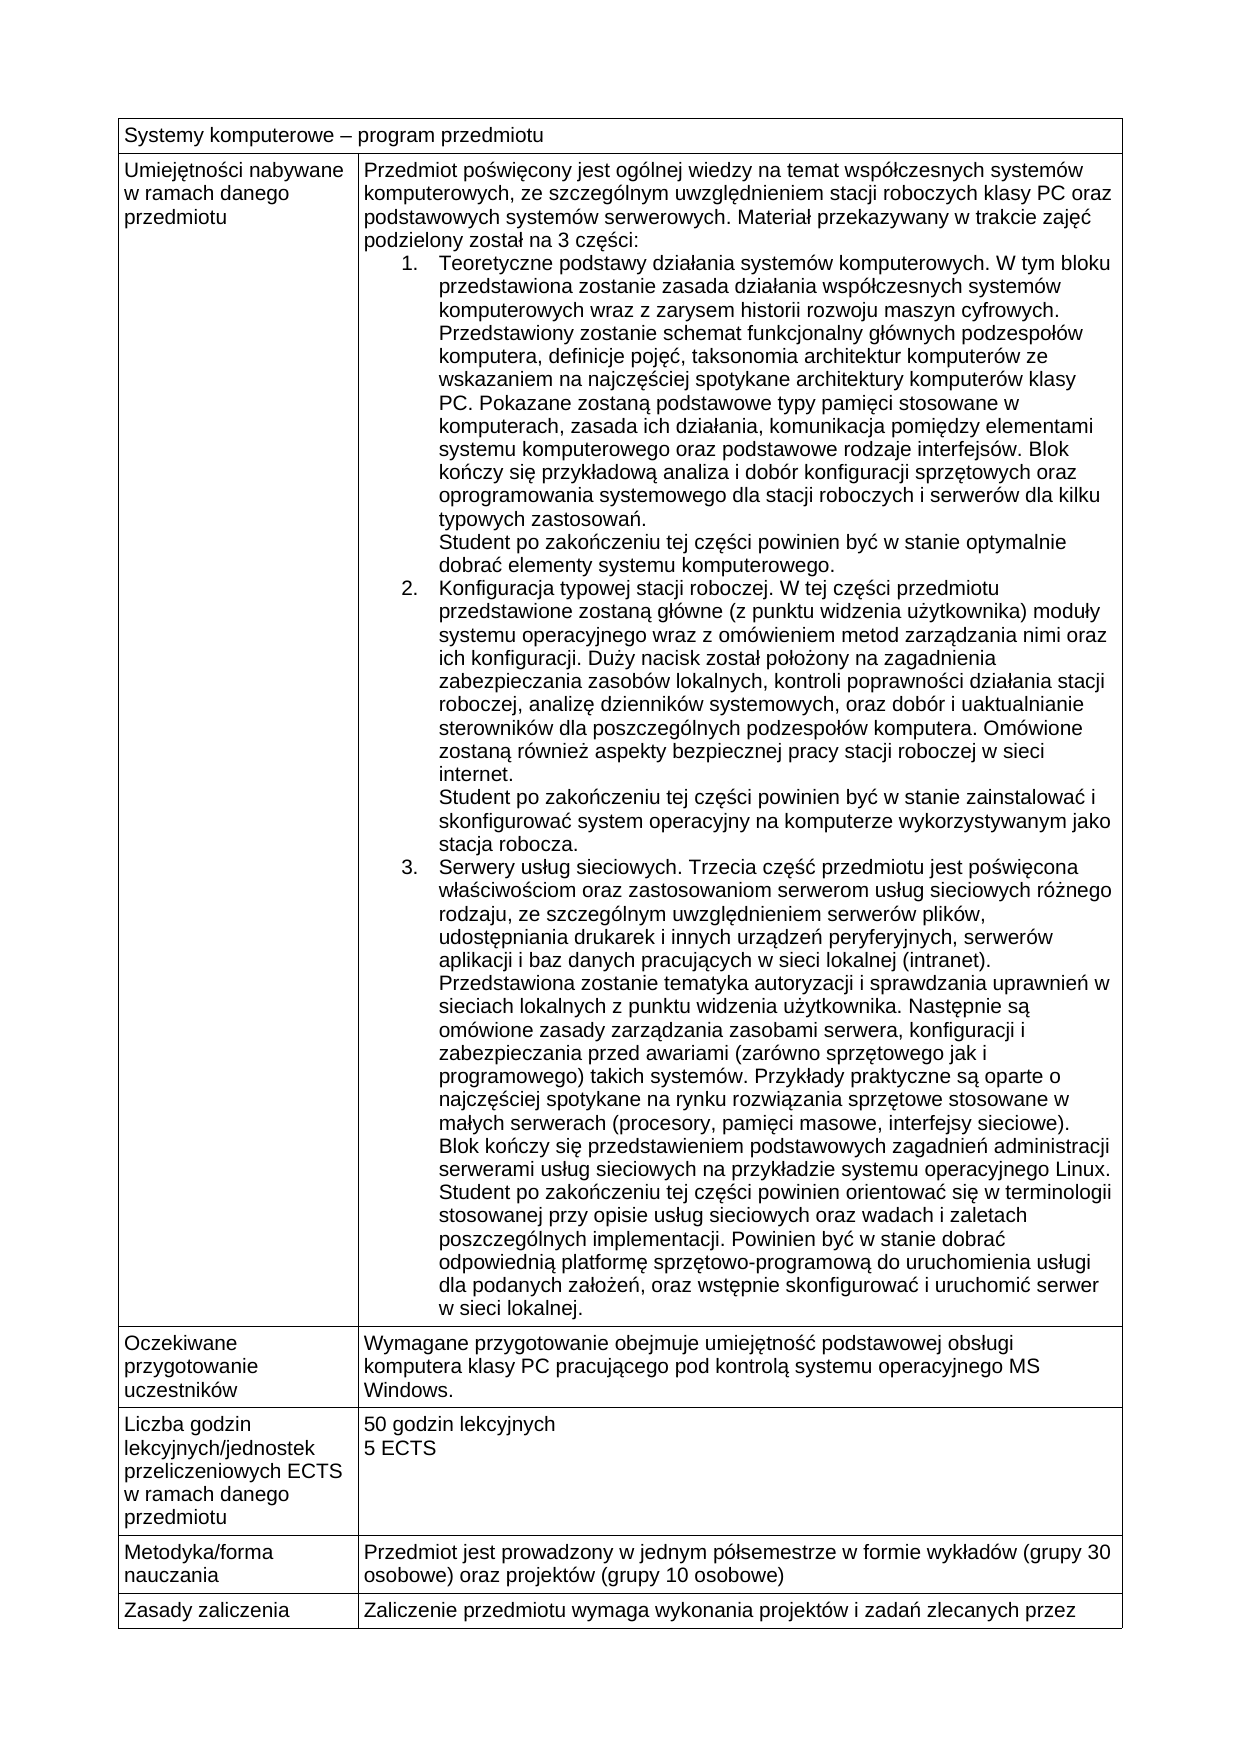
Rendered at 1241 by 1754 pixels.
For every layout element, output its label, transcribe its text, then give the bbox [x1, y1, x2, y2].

table_cell 50 godzin lekcyjnych 5 ECTS [359, 1408, 1122, 1535]
table_cell Zasady zaliczenia [119, 1594, 358, 1628]
table_cell Metodyka/forma nauczania [119, 1536, 358, 1593]
table_cell Umiejętności nabywane w ramach danego przedmiotu [119, 154, 358, 1326]
table_cell Wymagane przygotowanie obejmuje umiejętność podstawowej obsługi komputera klasy PC pracującego pod kontrolą systemu operacyjnego MS Windows. [359, 1327, 1122, 1407]
table_cell Przedmiot poświęcony jest ogólnej wiedzy na temat współczesnych systemów komputerowych, ze szczególnym uwzględnieniem stacji roboczych klasy PC oraz podstawowych systemów serwerowych. Materiał przekazywany w trakcie zajęć podzielony został na 3 części: Teoretyczne podstawy działania systemów komputerowych. W tym bloku przedstawiona zostanie zasada działania współczesnych systemów komputerowych wraz z zarysem historii rozwoju maszyn cyfrowych. Przedstawiony zostanie schemat funkcjonalny głównych podzespołów komputera, definicje pojęć, taksonomia architektur komputerów ze wskazaniem na najczęściej spotykane architektury komputerów klasy PC. Pokazane zostaną podstawowe typy pamięci stosowane w komputerach, zasada ich działania, komunikacja pomiędzy elementami systemu komputerowego oraz podstawowe rodzaje interfejsów. Blok kończy się przykładową analiza i dobór konfiguracji sprzętowych oraz oprogramowania systemowego dla stacji roboczych i serwerów dla kilku typowych zastosowań. Student po zakończeniu tej części powinien być w stanie optymalnie dobrać elementy systemu komputerowego. Konfiguracja typowej stacji roboczej. W tej części przedmiotu przedstawione zostaną główne (z punktu widzenia użytkownika) moduły systemu operacyjnego wraz z omówieniem metod zarządzania nimi oraz ich konfiguracji. Duży nacisk został położony na zagadnienia zabezpieczania zasobów lokalnych, kontroli poprawności działania stacji roboczej, analizę dzienników systemowych, oraz dobór i uaktualnianie sterowników dla poszczególnych podzespołów komputera. Omówione zostaną również aspekty bezpiecznej pracy stacji roboczej w sieci internet. Student po zakończeniu tej części powinien być w stanie zainstalować i skonfigurować system operacyjny na komputerze wykorzystywanym jako stacja robocza. Serwery usług sieciowych. Trzecia część przedmiotu jest poświęcona właściwościom oraz zastosowaniom serwerom usług sieciowych różnego rodzaju, ze szczególnym uwzględnieniem serwerów plików, udostępniania drukarek i innych urządzeń peryferyjnych, serwerów aplikacji i baz danych pracujących w sieci lokalnej (intranet). Przedstawiona zostanie tematyka autoryzacji i sprawdzania uprawnień w sieciach lokalnych z punktu widzenia użytkownika. Następnie są omówione zasady zarządzania zasobami serwera, konfiguracji i zabezpieczania przed awariami (zarówno sprzętowego jak i programowego) takich systemów. Przykłady praktyczne są oparte o najczęściej spotykane na rynku rozwiązania sprzętowe stosowane w małych serwerach (procesory, pamięci masowe, interfejsy sieciowe). Blok kończy się przedstawieniem podstawowych zagadnień administracji serwerami usług sieciowych na przykładzie systemu operacyjnego Linux. Student po zakończeniu tej części powinien orientować się w terminologii stosowanej przy opisie usług sieciowych oraz wadach i zaletach poszczególnych implementacji. Powinien być w stanie dobrać odpowiednią platformę sprzętowo-programową do uruchomienia usługi dla podanych założeń, oraz wstępnie skonfigurować i uruchomić serwer w sieci lokalnej. [359, 154, 1122, 1326]
table_cell Liczba godzin lekcyjnych/jednostek przeliczeniowych ECTS w ramach danego przedmiotu [119, 1408, 358, 1535]
table_cell Oczekiwane przygotowanie uczestników [119, 1327, 358, 1407]
table_cell Przedmiot jest prowadzony w jednym półsemestrze w formie wykładów (grupy 30 osobowe) oraz projektów (grupy 10 osobowe) [359, 1536, 1122, 1593]
table_header Systemy komputerowe – program przedmiotu [119, 119, 1122, 153]
table_cell Zaliczenie przedmiotu wymaga wykonania projektów i zadań zlecanych przez [359, 1594, 1122, 1628]
